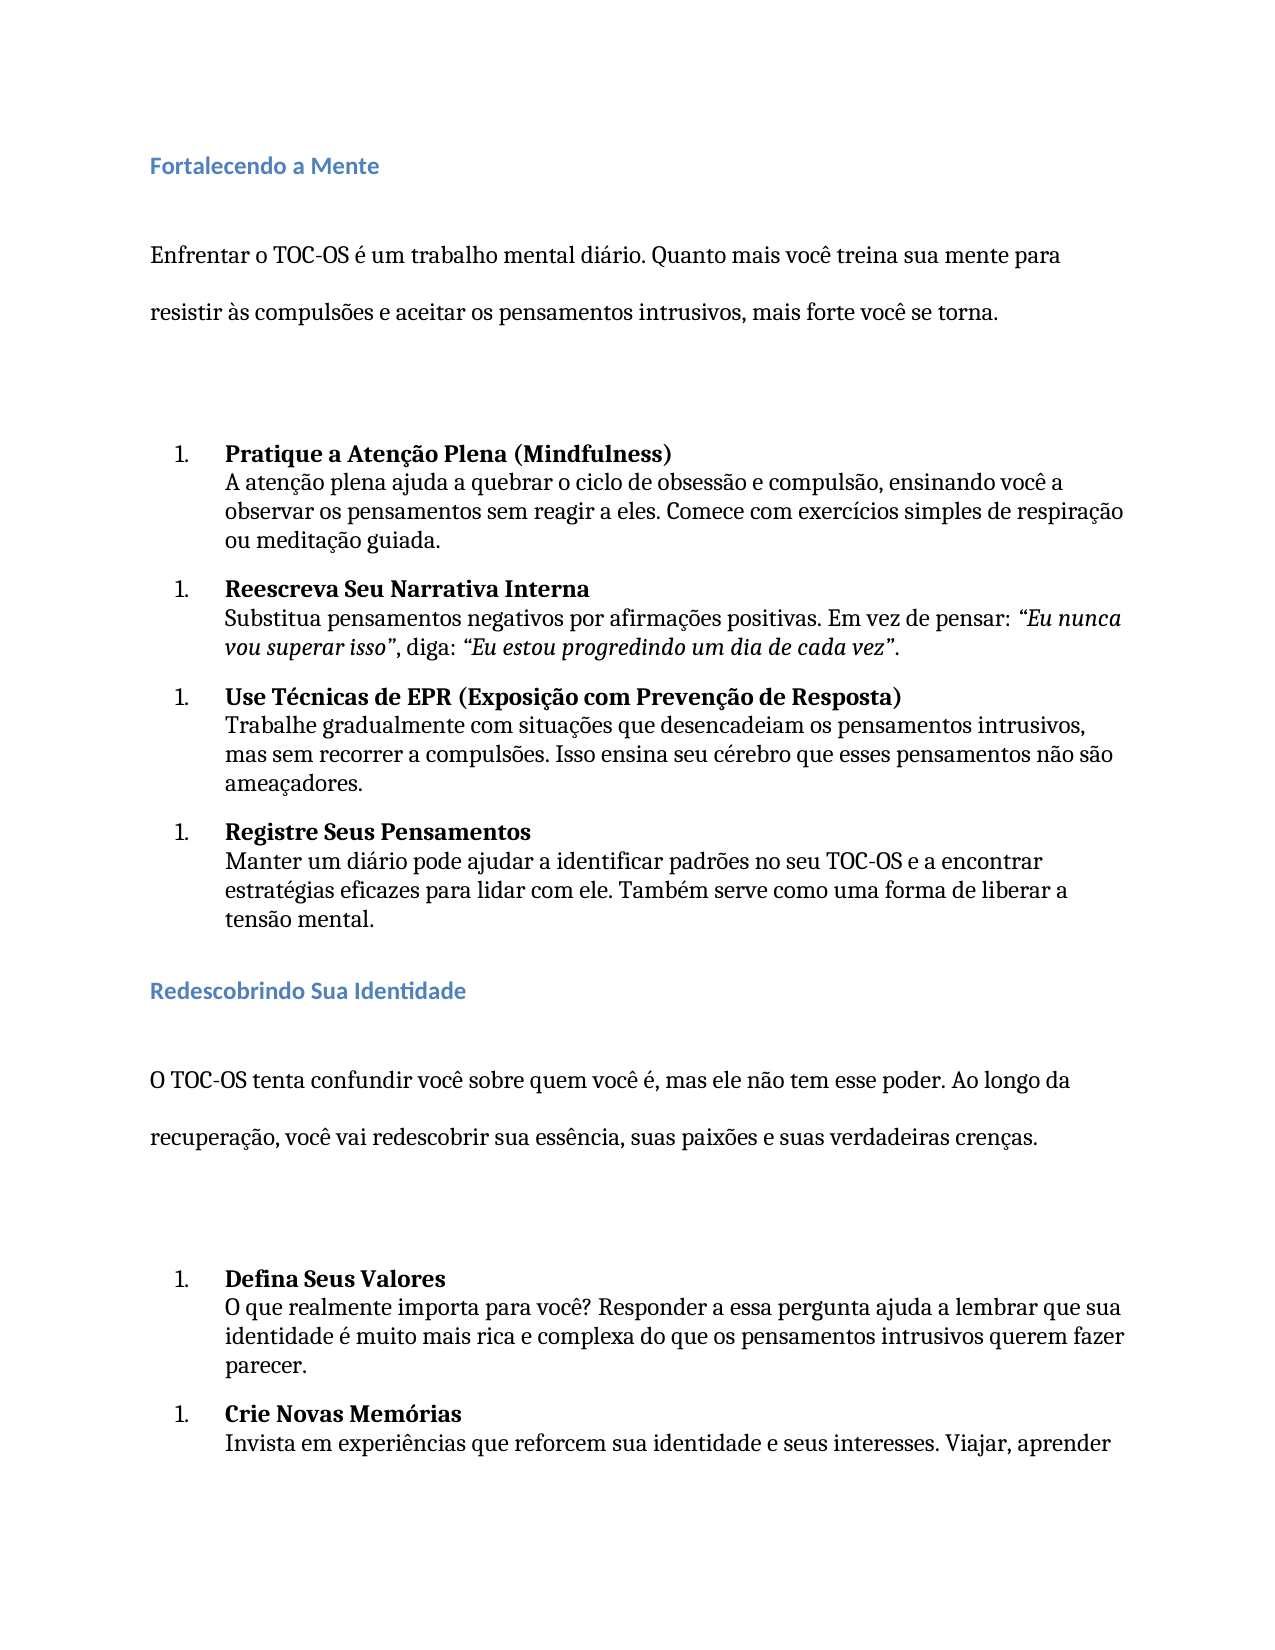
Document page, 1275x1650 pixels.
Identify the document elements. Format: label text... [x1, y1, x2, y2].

list Registre Seus Pensamentos Manter um diário pode ajudar a identificar padrões no seu TOC-OS e a encontrar estratégias eficazes para lidar com ele. Também serve como uma forma de liberar a tensão mental. [175, 818, 1125, 933]
list Reescreva Seu Narrativa Interna Substitua pensamentos negativos por afirmações positivas. Em vez de pensar: “Eu nunca vou superar isso”, diga: “Eu estou progredindo um dia de cada vez”. [175, 575, 1125, 662]
list Crie Novas Memórias Invista em experiências que reforcem sua identidade e seus interesses. Viajar, aprender [175, 1400, 1125, 1458]
list Pratique a Atenção Plena (Mindfulness) A atenção plena ajuda a quebrar o ciclo de obsessão e compulsão, ensinando você a observar os pensamentos sem reagir a eles. Comece com exercícios simples de respiração ou meditação guiada. [175, 439, 1125, 554]
list Use Técnicas de EPR (Exposição com Prevenção de Resposta) Trabalhe gradualmente com situações que desencadeiam os pensamentos intrusivos, mas sem recorrer a compulsões. Isso ensina seu cérebro que esses pensamentos não são ameaçadores. [175, 682, 1125, 797]
subtitle Fortalecendo a Mente [150, 150, 1125, 181]
text Enfrentar o TOC-OS é um trabalho mental diário. Quanto mais você treina sua mente para resistir às compulsões e aceitar os pensamentos intrusivos, mais forte você se torna. [150, 241, 1125, 327]
list Defina Seus Valores O que realmente importa para você? Responder a essa pergunta ajuda a lembrar que sua identidade é muito mais rica e complexa do que os pensamentos intrusivos querem fazer parecer. [175, 1264, 1125, 1379]
text O TOC-OS tenta confundir você sobre quem você é, mas ele não tem esse poder. Ao longo da recuperação, você vai redescobrir sua essência, suas paixões e suas verdadeiras crenças. [150, 1066, 1125, 1152]
subtitle Redescobrindo Sua Identidade [150, 975, 1125, 1006]
